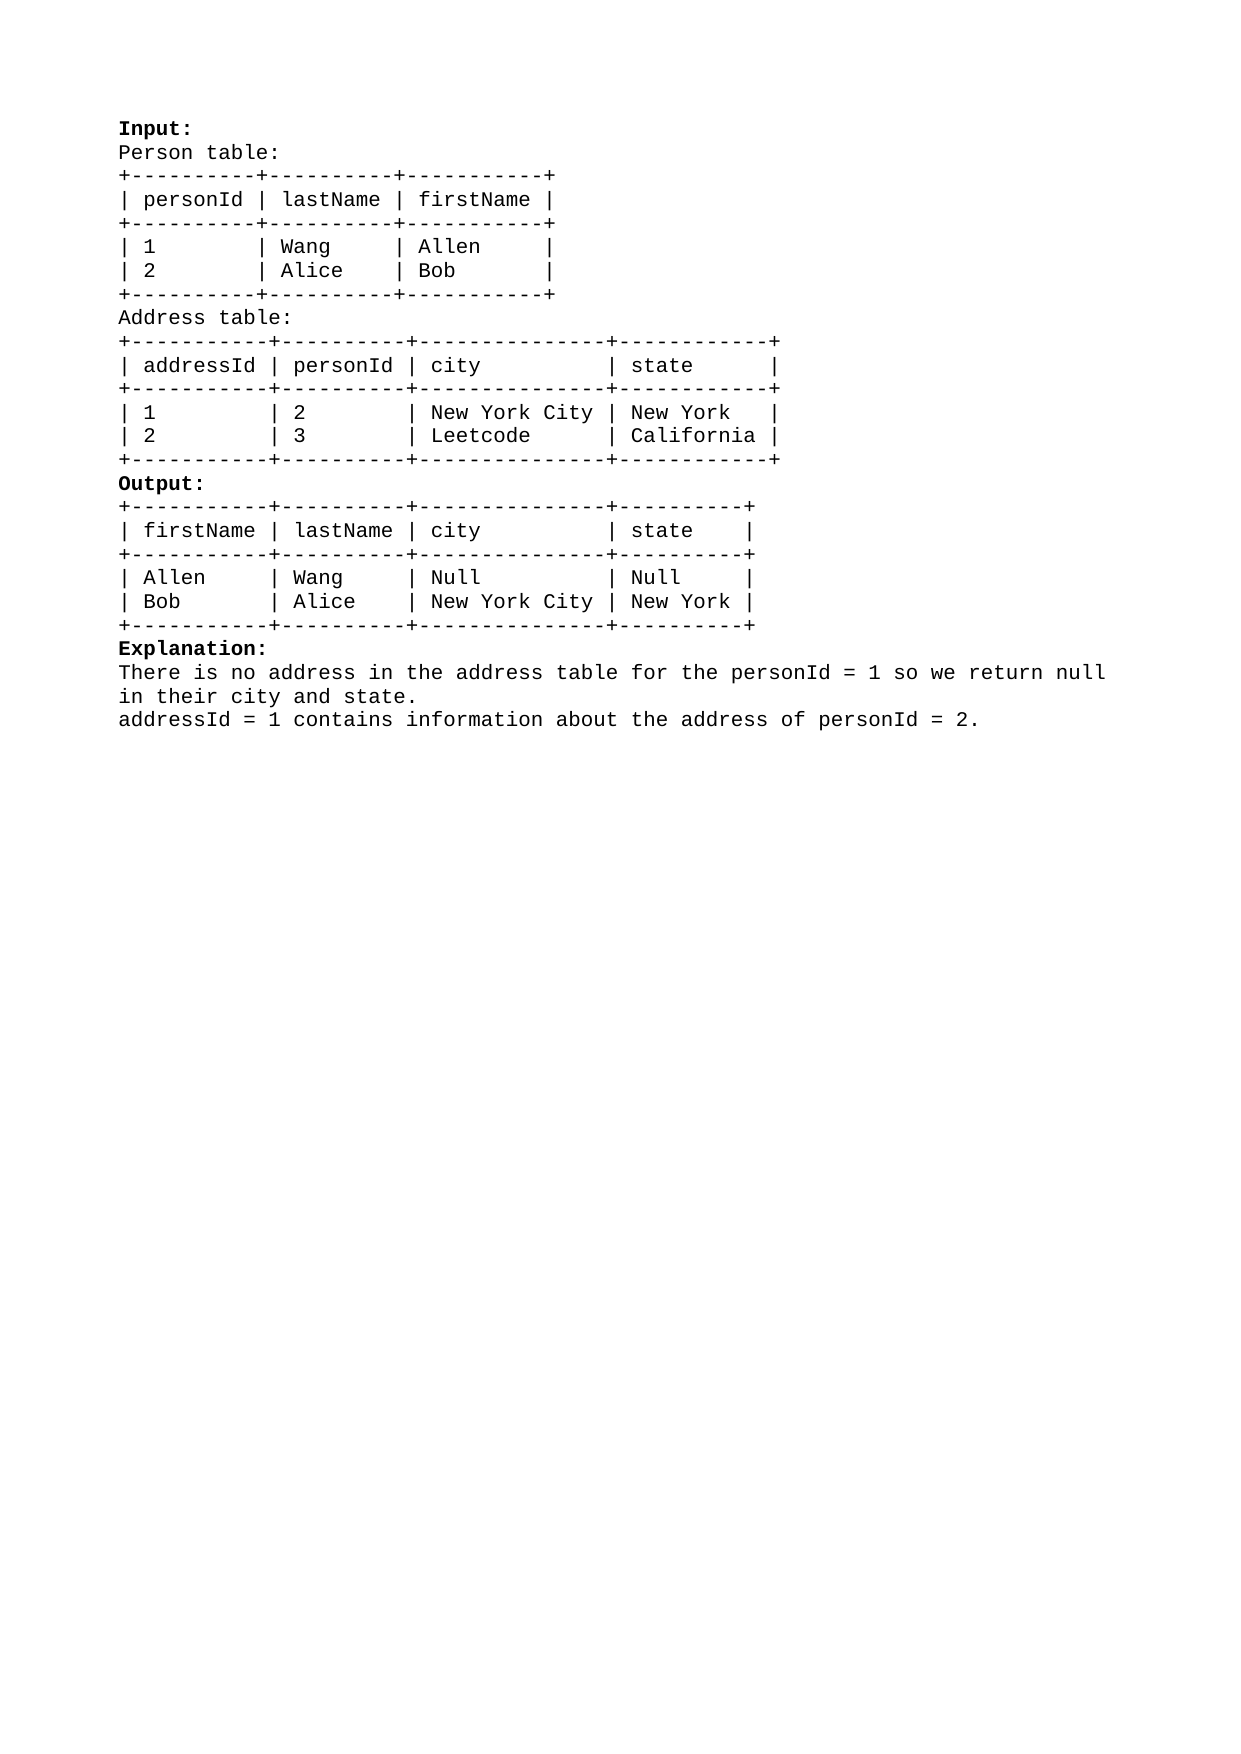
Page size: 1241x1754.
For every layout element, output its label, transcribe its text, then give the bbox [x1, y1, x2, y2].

text Person table: [118, 142, 1122, 165]
text | 1 | Wang | Allen | [118, 236, 1122, 260]
text +-----------+----------+---------------+----------+ [118, 496, 1122, 520]
text | 1 | 2 | New York City | New York | [118, 402, 1122, 426]
text +-----------+----------+---------------+------------+ [118, 378, 1122, 402]
text | addressId | personId | city | state | [118, 354, 1122, 378]
text +----------+----------+-----------+ [118, 165, 1122, 189]
text Output: [118, 473, 1122, 496]
text There is no address in the address table for the personId = 1 so we return null in their city and state. [118, 662, 1122, 709]
text +----------+----------+-----------+ [118, 284, 1122, 307]
text | personId | lastName | firstName | [118, 189, 1122, 213]
text +-----------+----------+---------------+------------+ [118, 331, 1122, 354]
text | 2 | 3 | Leetcode | California | [118, 426, 1122, 449]
text Explanation: [118, 638, 1122, 662]
text +-----------+----------+---------------+----------+ [118, 615, 1122, 638]
text +-----------+----------+---------------+----------+ [118, 544, 1122, 567]
text addressId = 1 contains information about the address of personId = 2. [118, 709, 1122, 733]
text Address table: [118, 307, 1122, 331]
text | firstName | lastName | city | state | [118, 520, 1122, 544]
text +-----------+----------+---------------+------------+ [118, 449, 1122, 473]
text | Allen | Wang | Null | Null | [118, 567, 1122, 591]
text +----------+----------+-----------+ [118, 213, 1122, 236]
text | Bob | Alice | New York City | New York | [118, 591, 1122, 615]
text Input: [118, 118, 1122, 142]
text | 2 | Alice | Bob | [118, 260, 1122, 284]
